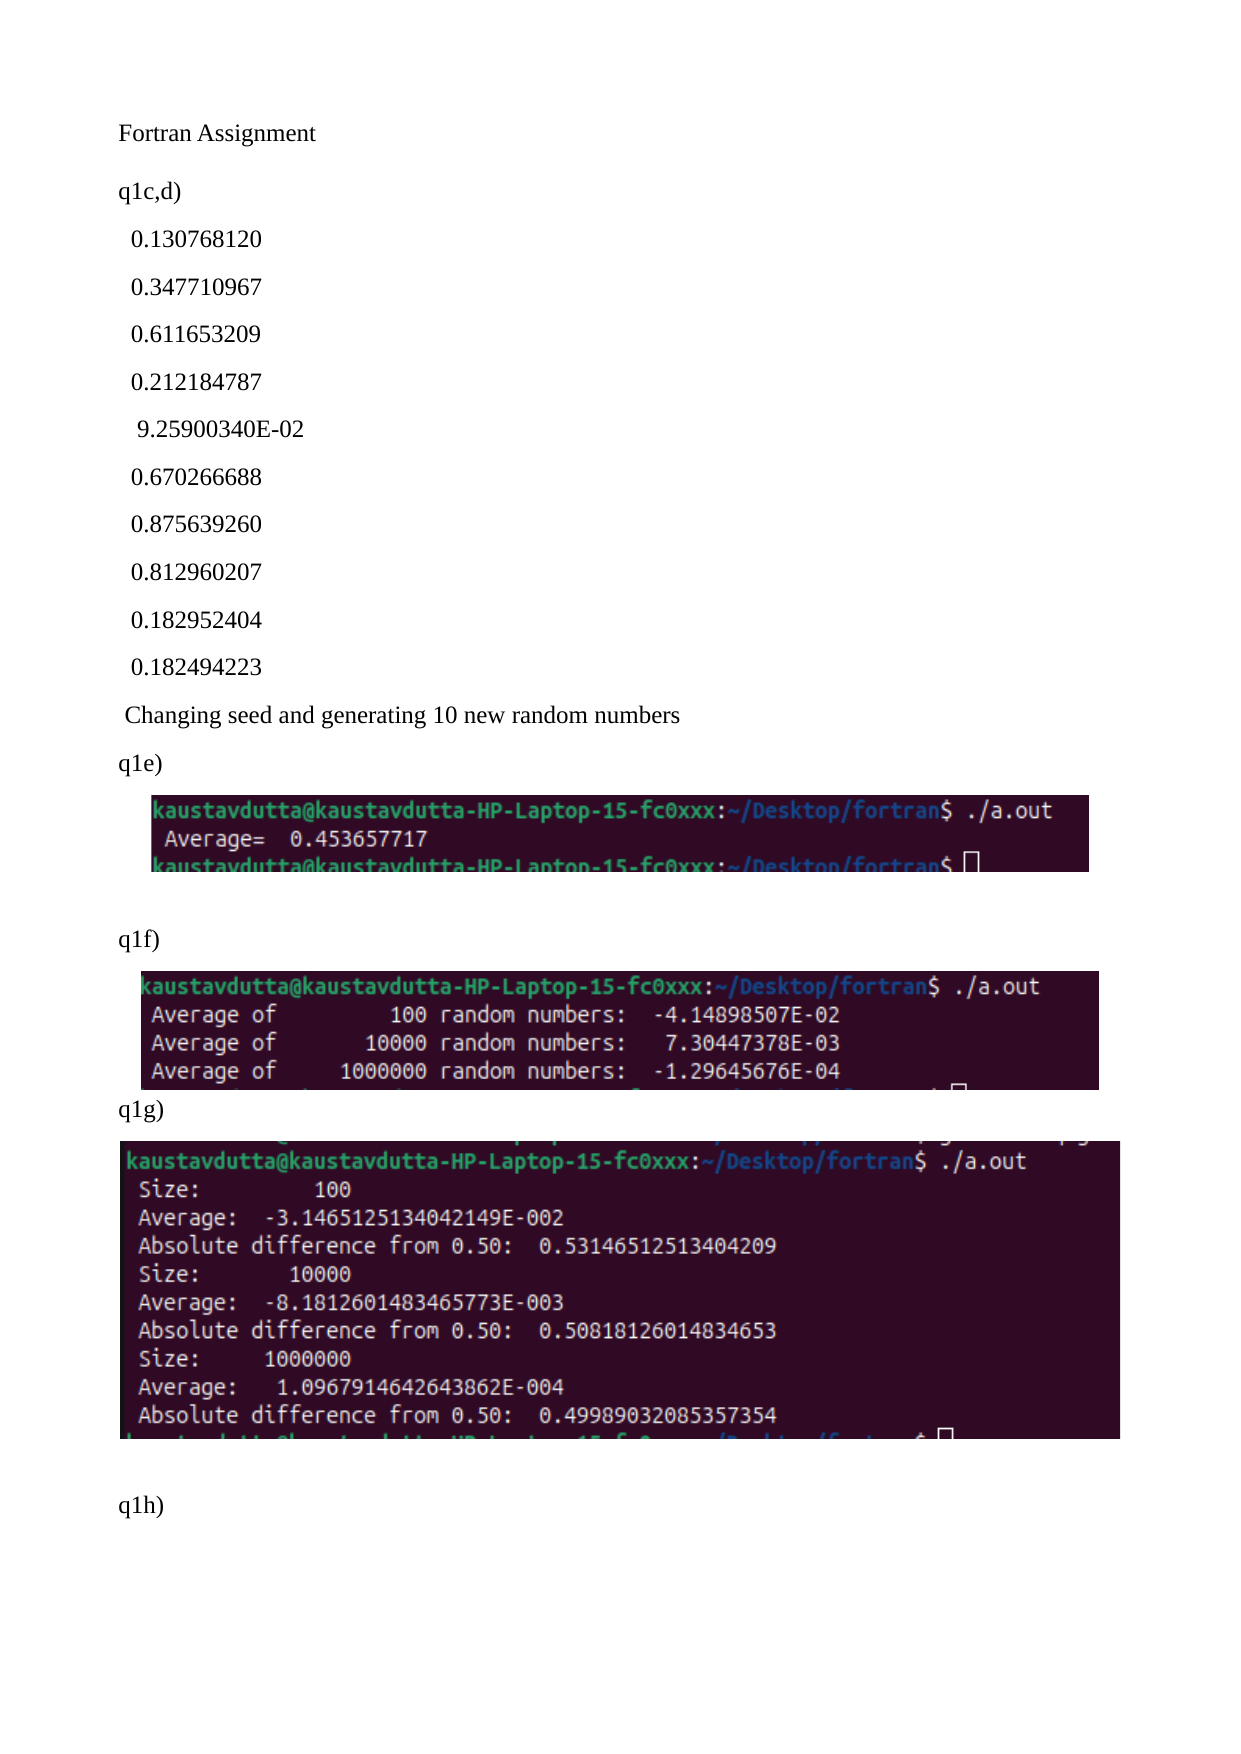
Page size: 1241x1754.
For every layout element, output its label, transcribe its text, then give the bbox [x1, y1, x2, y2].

text 0.347710967 [118, 272, 1122, 300]
text q1h) [118, 1491, 1122, 1519]
text q1e) [118, 748, 1122, 776]
text 0.182952404 [118, 605, 1122, 633]
picture [151, 795, 1089, 872]
text 0.182494223 [118, 652, 1122, 681]
text q1c,d) [118, 176, 1122, 205]
text q1f) [118, 924, 1122, 952]
text 0.130768120 [118, 224, 1122, 253]
text 0.875639260 [118, 509, 1122, 538]
text 9.25900340E-02 [118, 414, 1122, 443]
text Changing seed and generating 10 new random numbers [118, 700, 1122, 729]
picture [120, 1141, 1121, 1439]
text 0.670266688 [118, 462, 1122, 491]
picture [141, 971, 1099, 1090]
text 0.812960207 [118, 557, 1122, 586]
text 0.212184787 [118, 367, 1122, 396]
text q1g) [118, 971, 1122, 1123]
text 0.611653209 [118, 319, 1122, 348]
